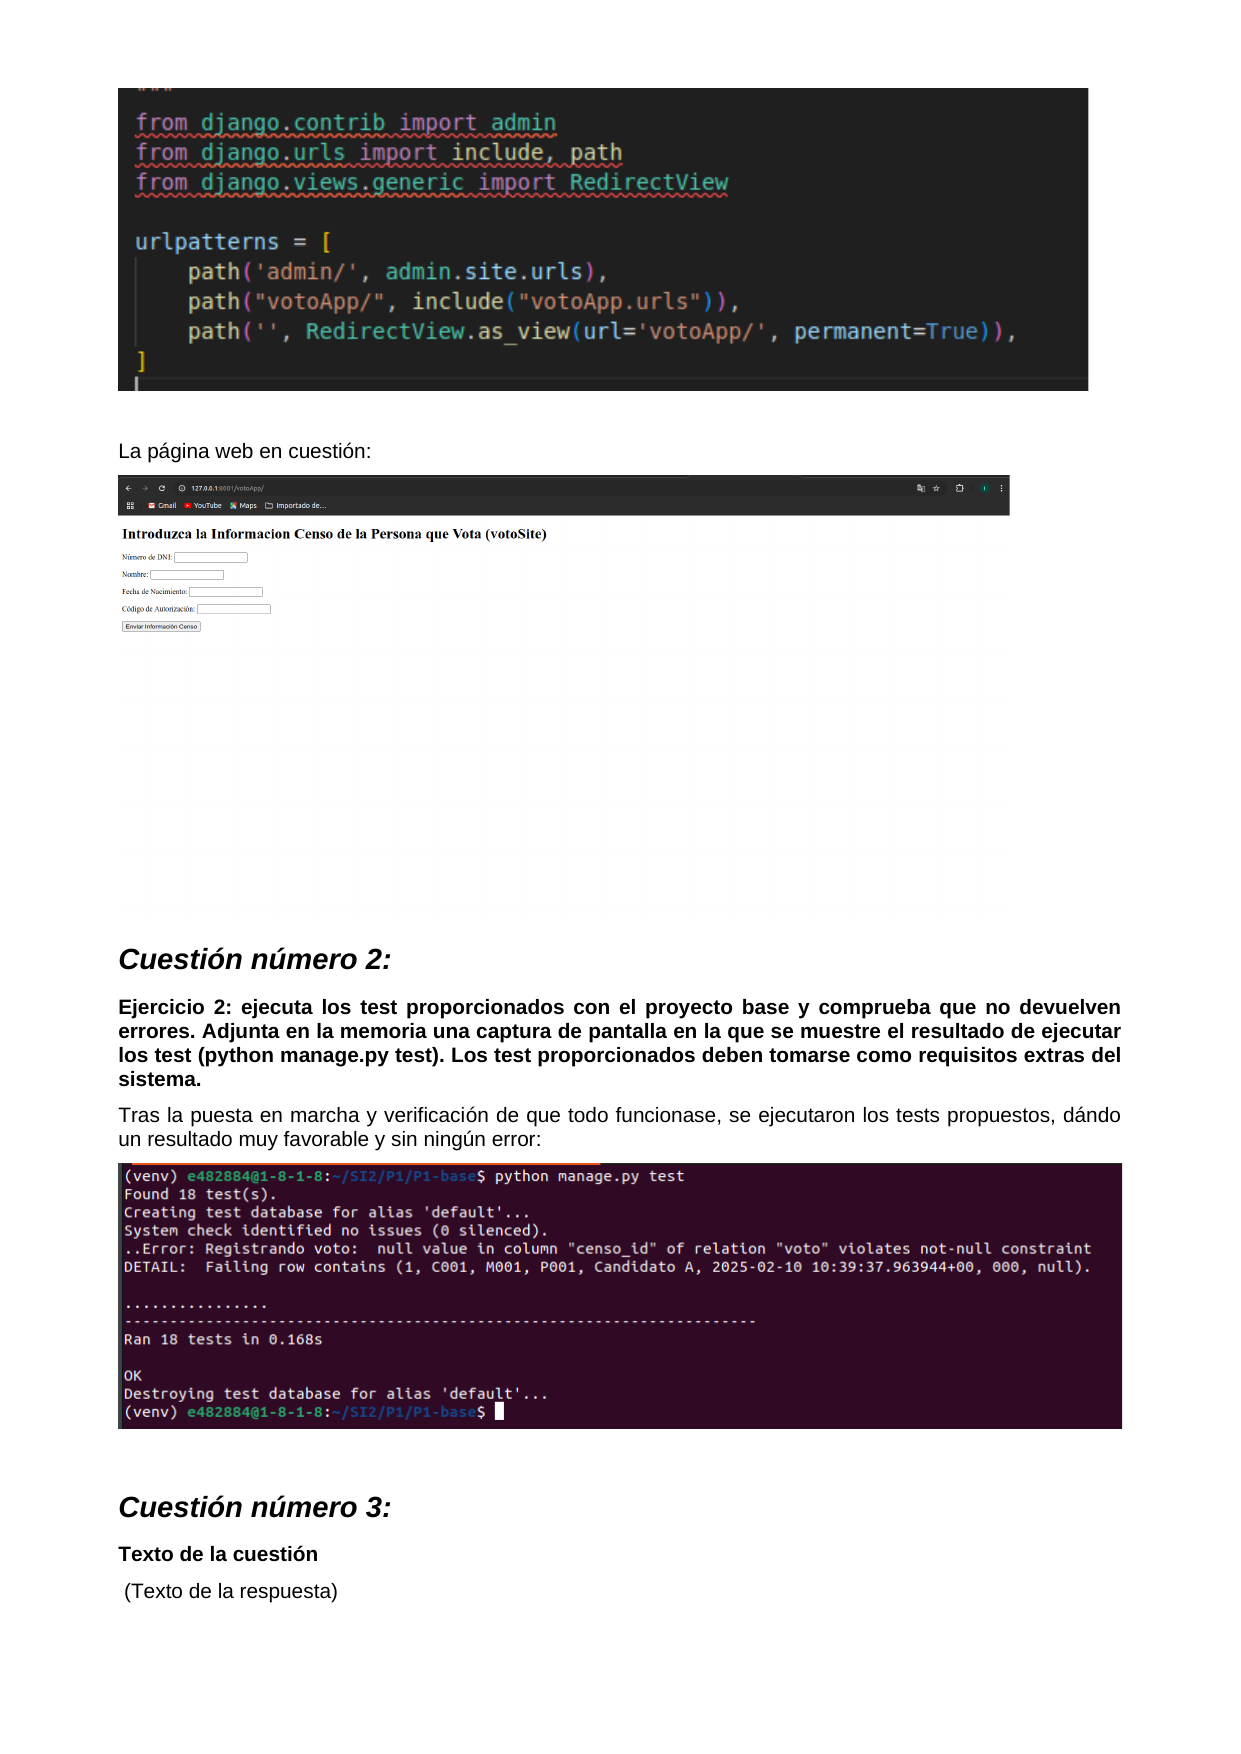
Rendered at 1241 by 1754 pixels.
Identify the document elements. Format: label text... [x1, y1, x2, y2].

picture [118, 475, 1010, 918]
text Tras la puesta en marcha y verificación de que todo funcionase, se ejecutaron los tests propuestos, dándo un resultado muy favorable y sin ningún error: [118, 1103, 1122, 1151]
text La página web en cuestión: [118, 439, 1122, 463]
picture [118, 1163, 1123, 1429]
text Texto de la cuestión [118, 1542, 1122, 1566]
text (Texto de la respuesta) [118, 1578, 1122, 1602]
text Ejercicio 2: ejecuta los test proporcionados con el proyecto base y comprueba que no devuelven errores. Adjunta en la memoria una captura de pantalla en la que se muestre el resultado de ejecutar los test (python manage.py test). Los test proporcionados deben tomarse como requisitos extras del sistema. [118, 994, 1122, 1090]
picture [118, 88, 1089, 391]
subtitle Cuestión número 3: [118, 1490, 1122, 1523]
subtitle Cuestión número 2: [118, 942, 1122, 976]
